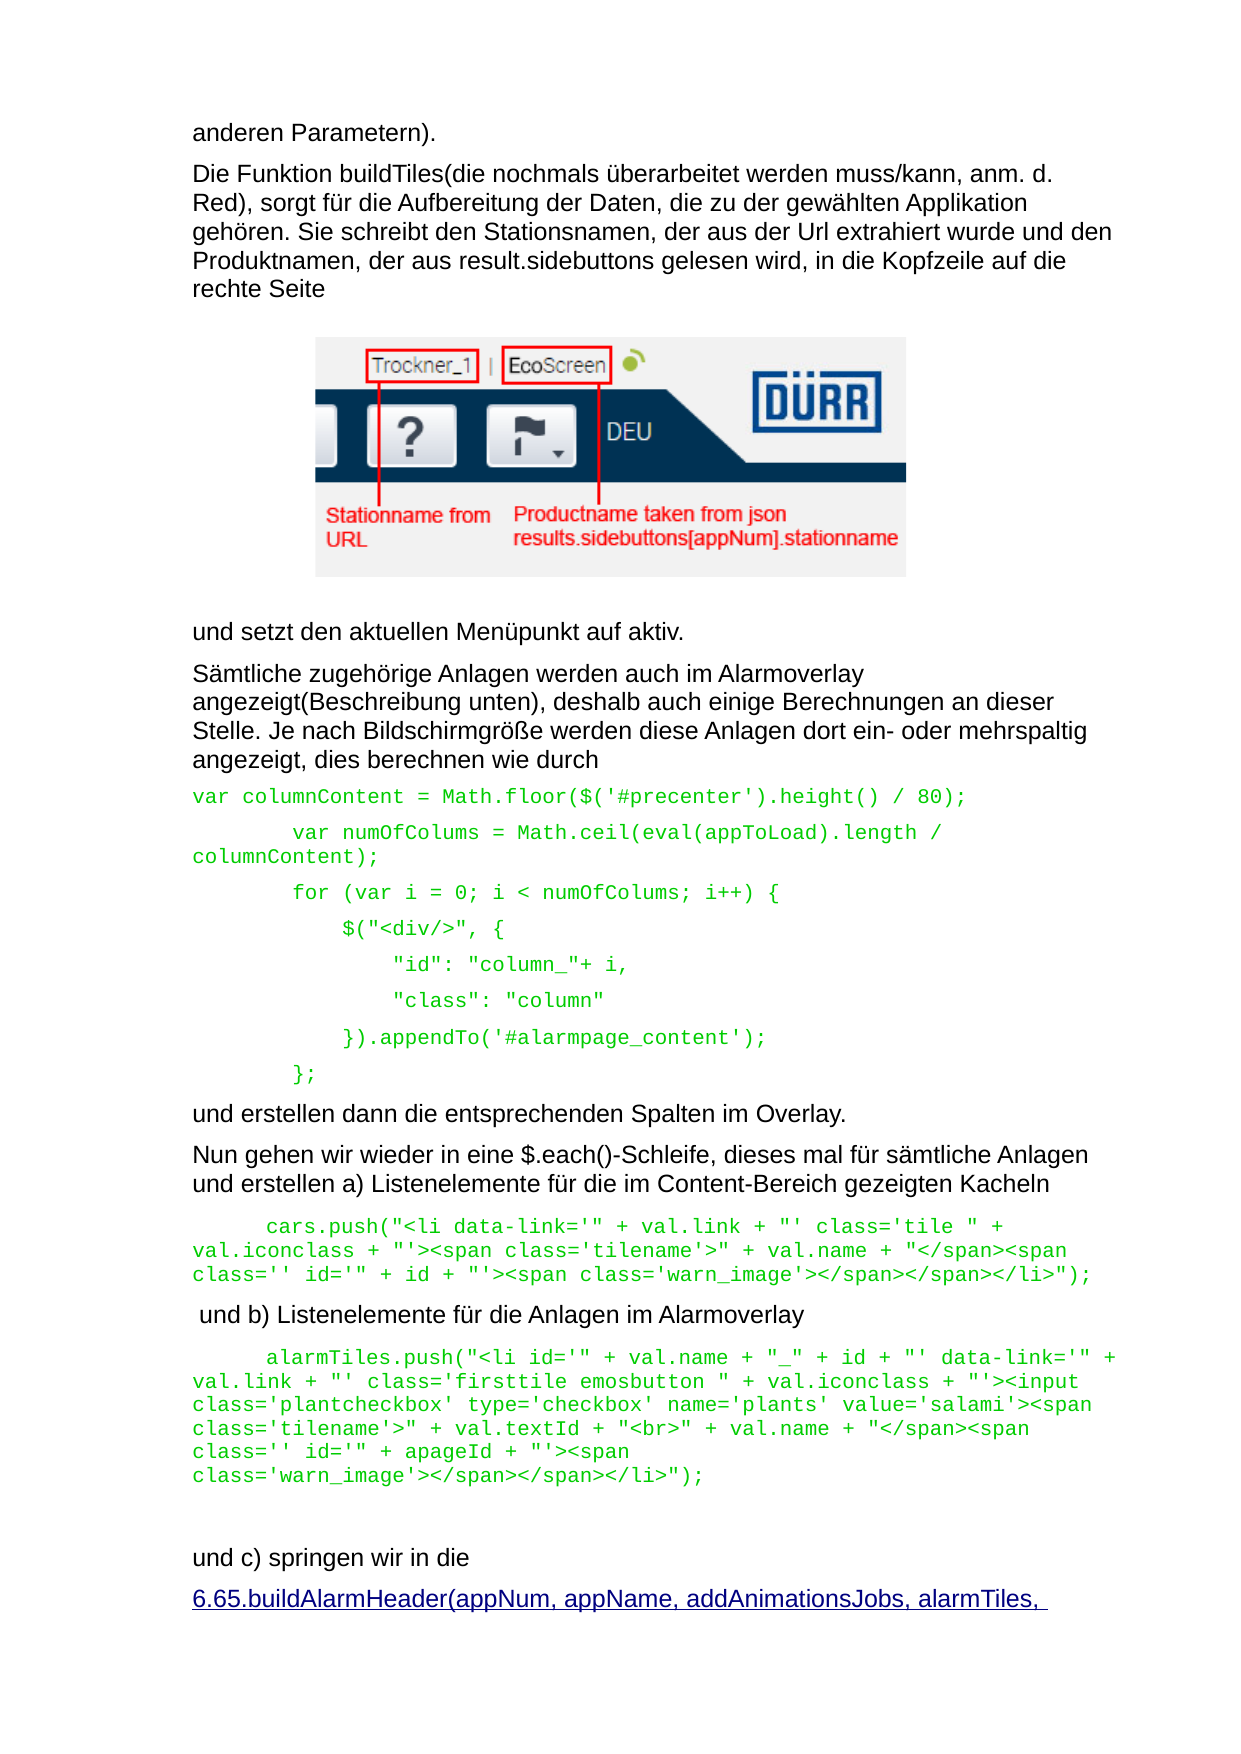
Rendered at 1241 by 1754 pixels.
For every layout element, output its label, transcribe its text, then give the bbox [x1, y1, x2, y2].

text anderen Parametern). [192, 118, 1122, 147]
text }; [192, 1063, 1122, 1086]
text $("<div/>", { [192, 918, 1122, 942]
text und setzt den aktuellen Menüpunkt auf aktiv. [192, 617, 1122, 646]
text und c) springen wir in die [192, 1543, 1122, 1571]
text var numOfColums = Math.ceil(eval(appToLoad).length / columnContent); [192, 822, 1122, 869]
text var columnContent = Math.floor($('#precenter').height() / 80); [192, 786, 1122, 810]
text 6.65.buildAlarmHeader(appNum, appName, addAnimationsJobs, alarmTiles, [192, 1584, 1122, 1613]
text alarmTiles.push("<li id='" + val.name + "_" + id + "' data-link='" + val.link + "' class='firsttile emosbutton " + val.iconclass + "'><input class='plantcheckbox' type='checkbox' name='plants' value='salami'><span class='tilename'>" + val.textId + "<br>" + val.name + "</span><span class='' id='" + apageId + "'><span class='warn_image'></span></span></li>"); [192, 1341, 1122, 1489]
text Sämtliche zugehörige Anlagen werden auch im Alarmoverlay angezeigt(Beschreibung unten), deshalb auch einige Berechnungen an dieser Stelle. Je nach Bildschirmgröße werden diese Anlagen dort ein- oder mehrspaltig angezeigt, dies berechnen wie durch [192, 659, 1122, 774]
text und erstellen dann die entsprechenden Spalten im Overlay. [192, 1099, 1122, 1128]
text "class": "column" [192, 991, 1122, 1014]
text cars.push("<li data-link='" + val.link + "' class='tile " + val.iconclass + "'><span class='tilename'>" + val.name + "</span><span class='' id='" + id + "'><span class='warn_image'></span></span></li>"); [192, 1210, 1122, 1287]
text Nun gehen wir wieder in eine $.each()-Schleife, dieses mal für sämtliche Anlagen und erstellen a) Listenelemente für die im Content-Bereich gezeigten Kacheln [192, 1140, 1122, 1198]
text und b) Listenelemente für die Anlagen im Alarmoverlay [192, 1300, 1122, 1328]
text Die Funktion buildTiles(die nochmals überarbeitet werden muss/kann, anm. d. Red), sorgt für die Aufbereitung der Daten, die zu der gewählten Applikation gehören. Sie schreibt den Stationsnamen, der aus der Url extrahiert wurde und den Produktnamen, der aus result.sidebuttons gelesen wird, in die Kopfzeile auf die rechte Seite [192, 159, 1122, 303]
text for (var i = 0; i < numOfColums; i++) { [192, 882, 1122, 906]
text }).appendTo('#alarmpage_content'); [192, 1027, 1122, 1050]
text "id": "column_"+ i, [192, 954, 1122, 978]
